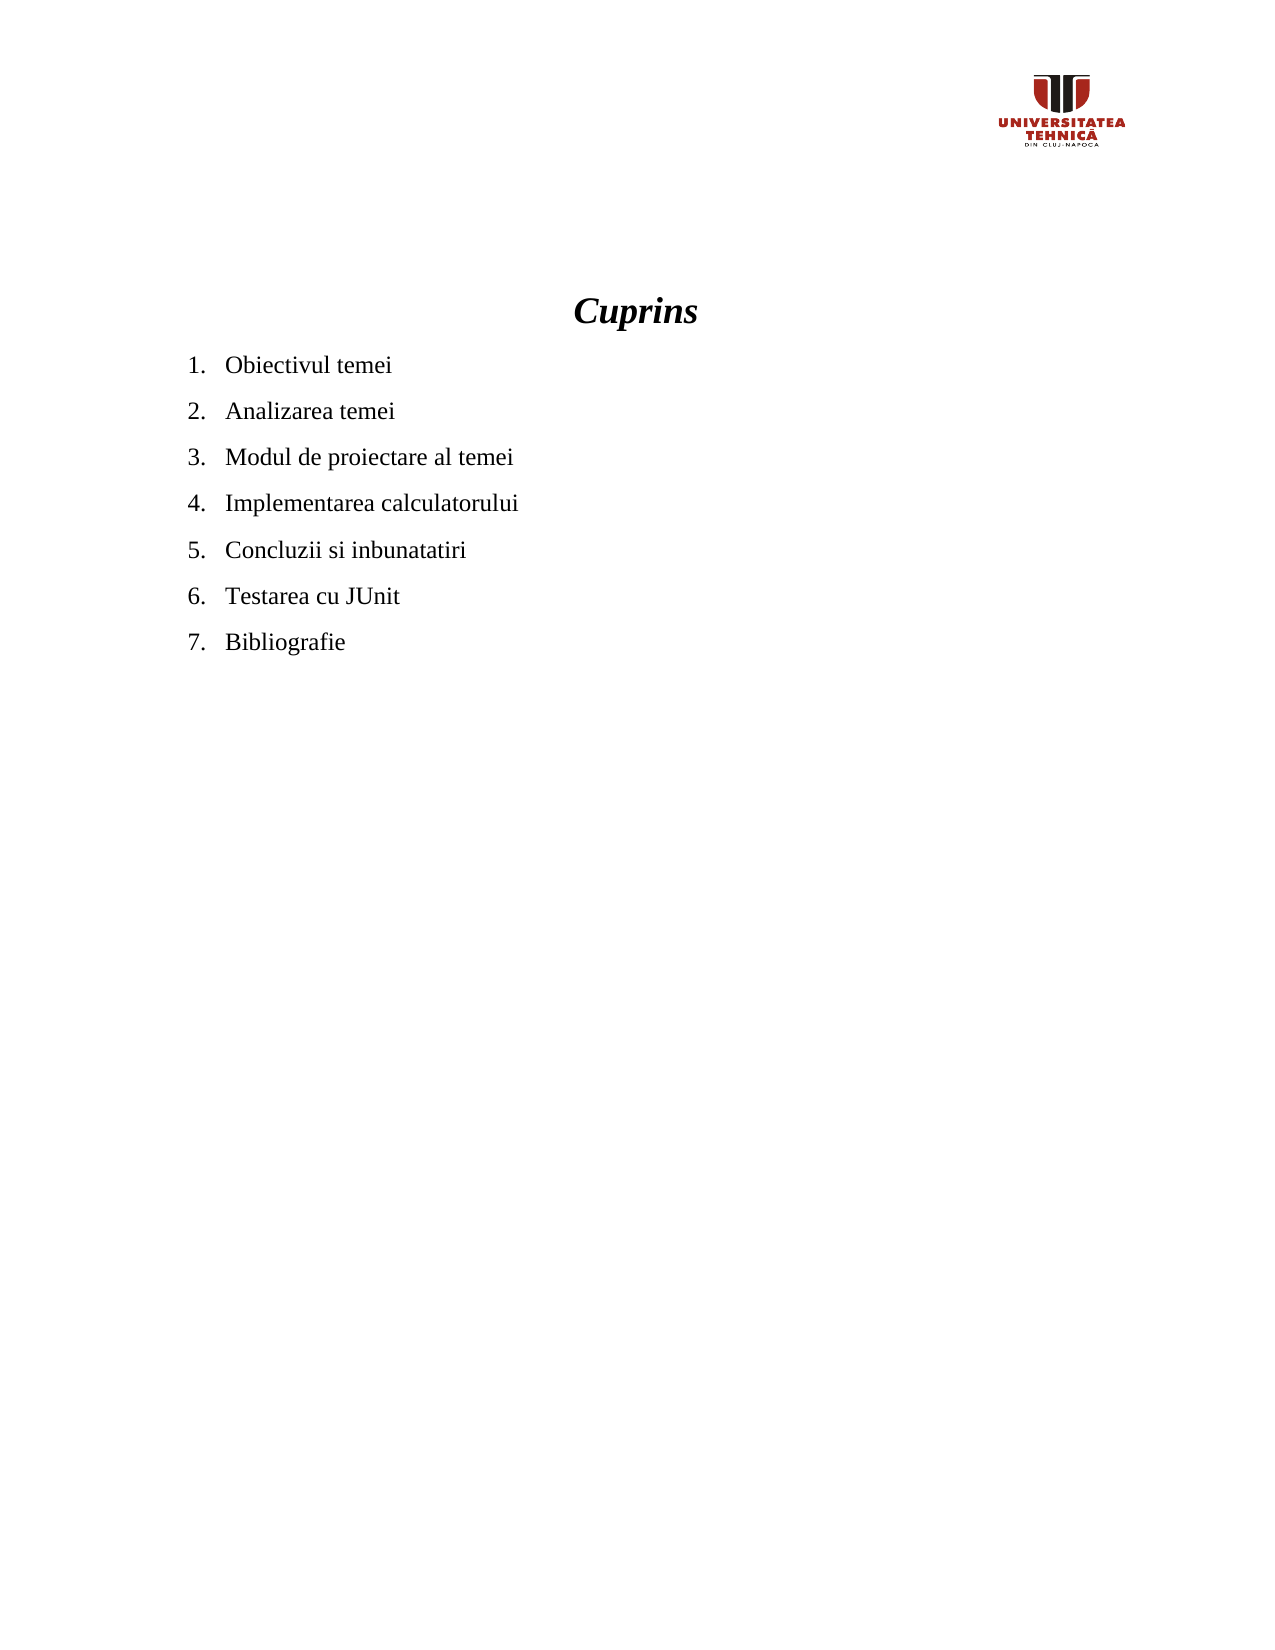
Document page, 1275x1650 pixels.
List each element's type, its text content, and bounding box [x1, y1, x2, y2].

list Implementarea calculatorului [187, 488, 1125, 517]
list Bibliografie [187, 627, 1125, 656]
list Modul de proiectare al temei [187, 442, 1125, 471]
text Cuprins [150, 289, 1125, 332]
list Analizarea temei [187, 396, 1125, 425]
list Obiectivul temei [187, 350, 1125, 378]
list Concluzii si inbunatatiri [187, 535, 1125, 563]
list Testarea cu JUnit [187, 581, 1125, 610]
